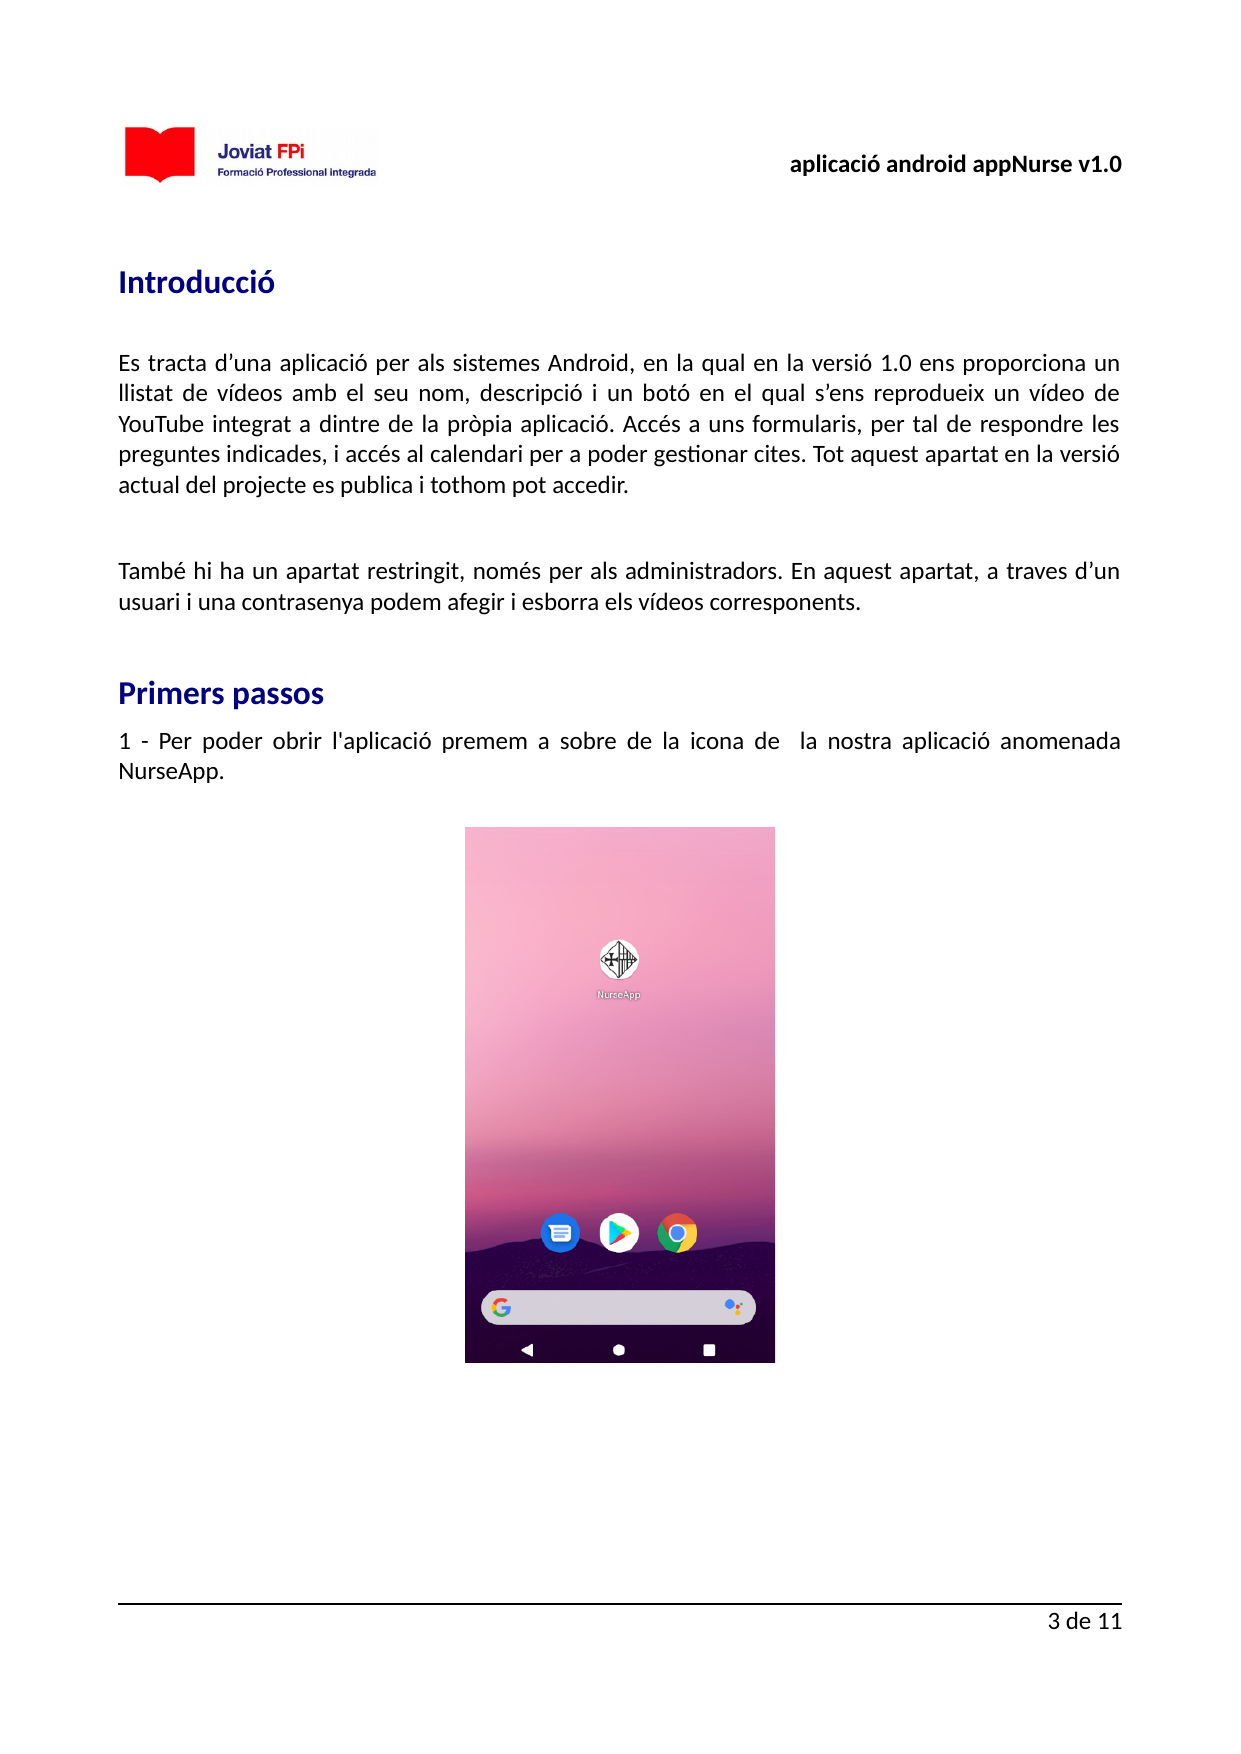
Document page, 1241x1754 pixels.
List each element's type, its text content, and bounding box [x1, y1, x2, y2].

text Es tracta d’una aplicació per als sistemes Android, en la qual en la versió 1.0 ens proporciona un llistat de vídeos amb el seu nom, descripció i un botó en el qual s’ens reprodueix un vídeo de YouTube integrat a dintre de la pròpia aplicació. Accés a uns formularis, per tal de respondre les preguntes indicades, i accés al calendari per a poder gestionar cites. Tot aquest apartat en la versió actual del projecte es publica i tothom pot accedir. [118, 347, 1122, 499]
text 1 - Per poder obrir l'aplicació premem a sobre de la icona de la nostra aplicació anomenada NurseApp. [118, 725, 1122, 786]
text També hi ha un apartat restringit, només per als administradors. En aquest apartat, a traves d’un usuari i una contrasenya podem afegir i esborra els vídeos corresponents. [118, 555, 1122, 616]
text Primers passos [118, 672, 1122, 712]
picture [465, 827, 776, 1363]
subtitle Introducció [118, 261, 1122, 302]
picture [123, 126, 379, 186]
